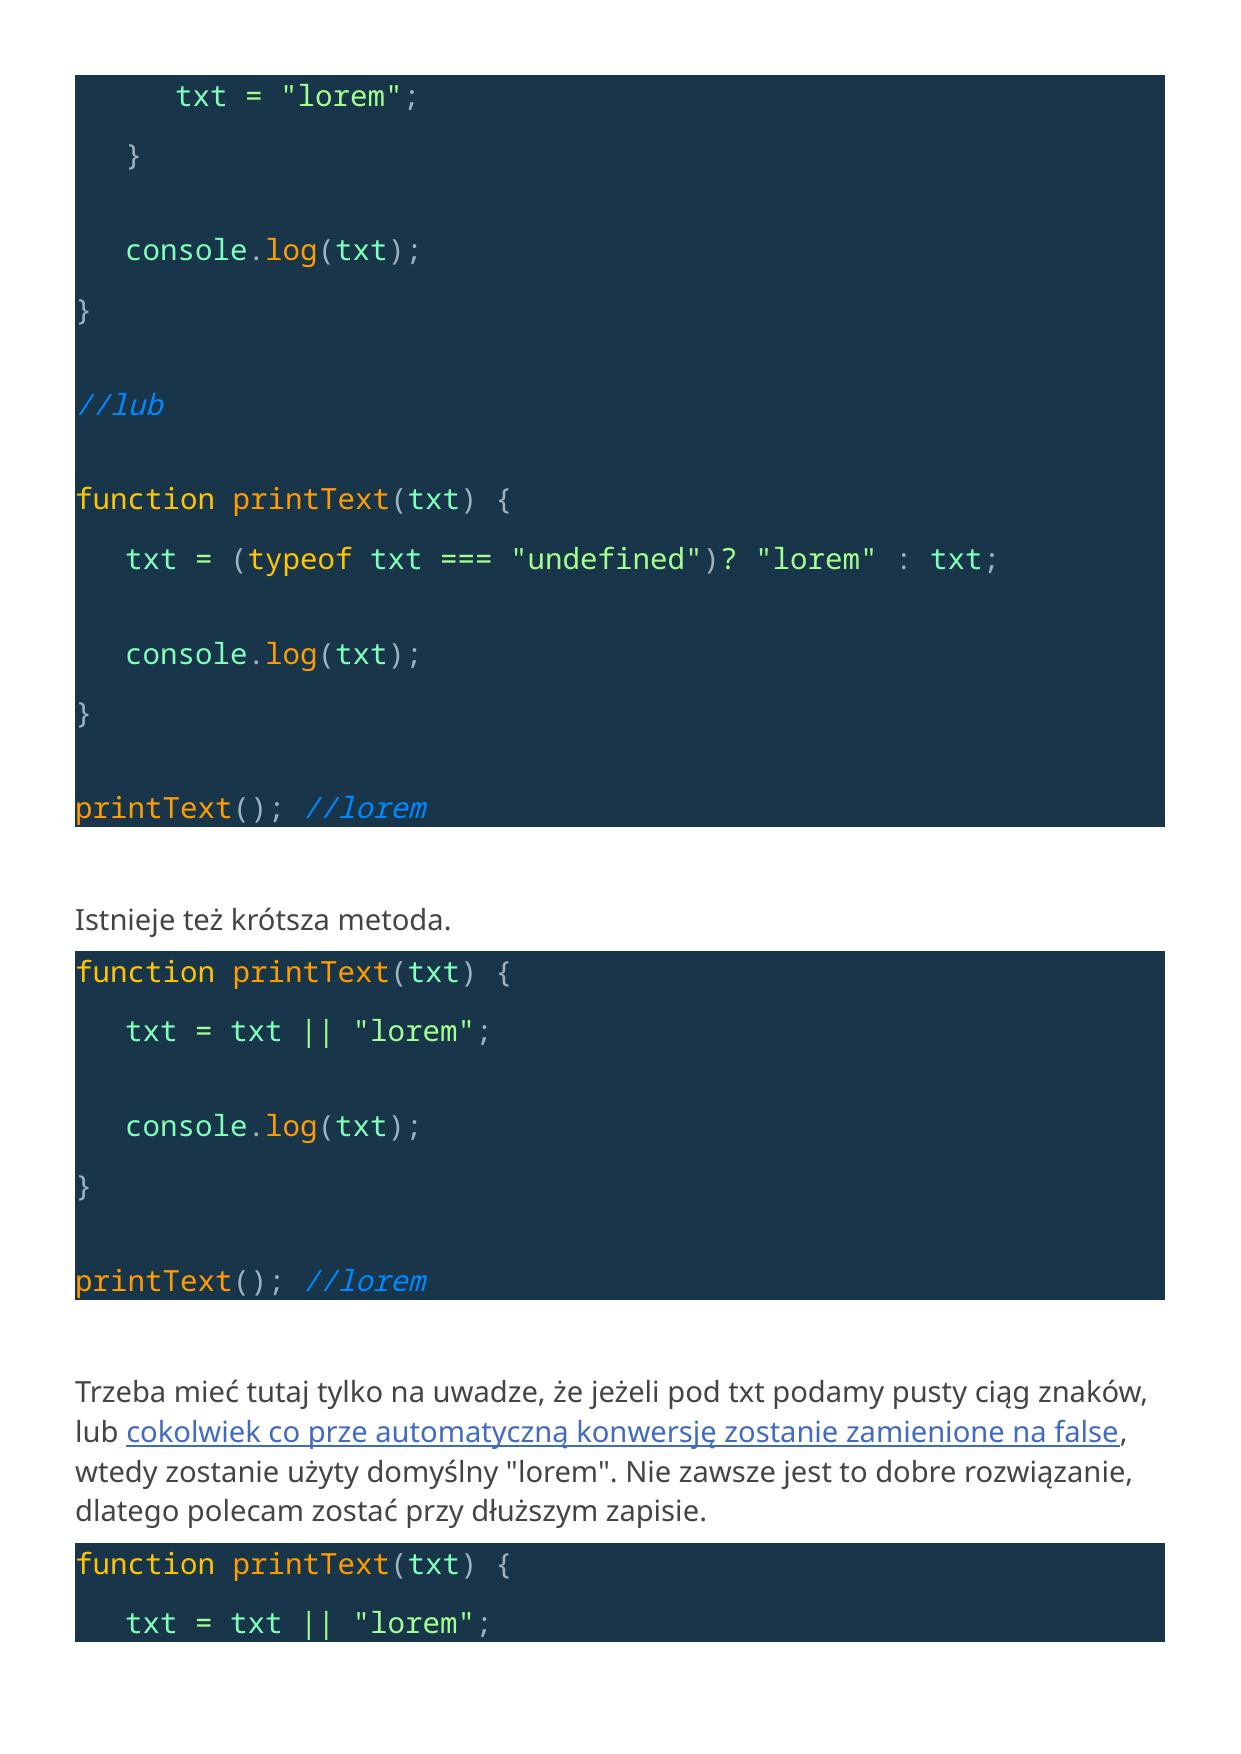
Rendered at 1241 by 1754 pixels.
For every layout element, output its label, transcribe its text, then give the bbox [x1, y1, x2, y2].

text Istnieje też krótsza metoda. [75, 899, 1165, 939]
text } [75, 1165, 1165, 1205]
text console.log(txt); [75, 633, 1165, 673]
text txt = txt || "lorem"; [75, 1011, 1165, 1050]
text txt = "lorem"; [75, 75, 1165, 115]
text console.log(txt); [75, 229, 1165, 269]
text printText(); //lorem [75, 1260, 1165, 1300]
text } [75, 692, 1165, 732]
text function printText(txt) { [75, 479, 1165, 518]
text console.log(txt); [75, 1106, 1165, 1145]
text txt = txt || "lorem"; [75, 1602, 1165, 1642]
text printText(); //lorem [75, 787, 1165, 827]
text //lub [75, 384, 1165, 423]
text txt = (typeof txt === "undefined")? "lorem" : txt; [75, 538, 1165, 578]
text function printText(txt) { [75, 951, 1165, 991]
text } [75, 134, 1165, 174]
text } [75, 289, 1165, 328]
text Trzeba mieć tutaj tylko na uwadze, że jeżeli pod txt podamy pusty ciąg znaków, lub cokolwiek co prze automatyczną konwersję zostanie zamienione na false, wtedy zostanie użyty domyślny "lorem". Nie zawsze jest to dobre rozwiązanie, dlatego polecam zostać przy dłuższym zapisie. [75, 1372, 1165, 1530]
text function printText(txt) { [75, 1543, 1165, 1583]
